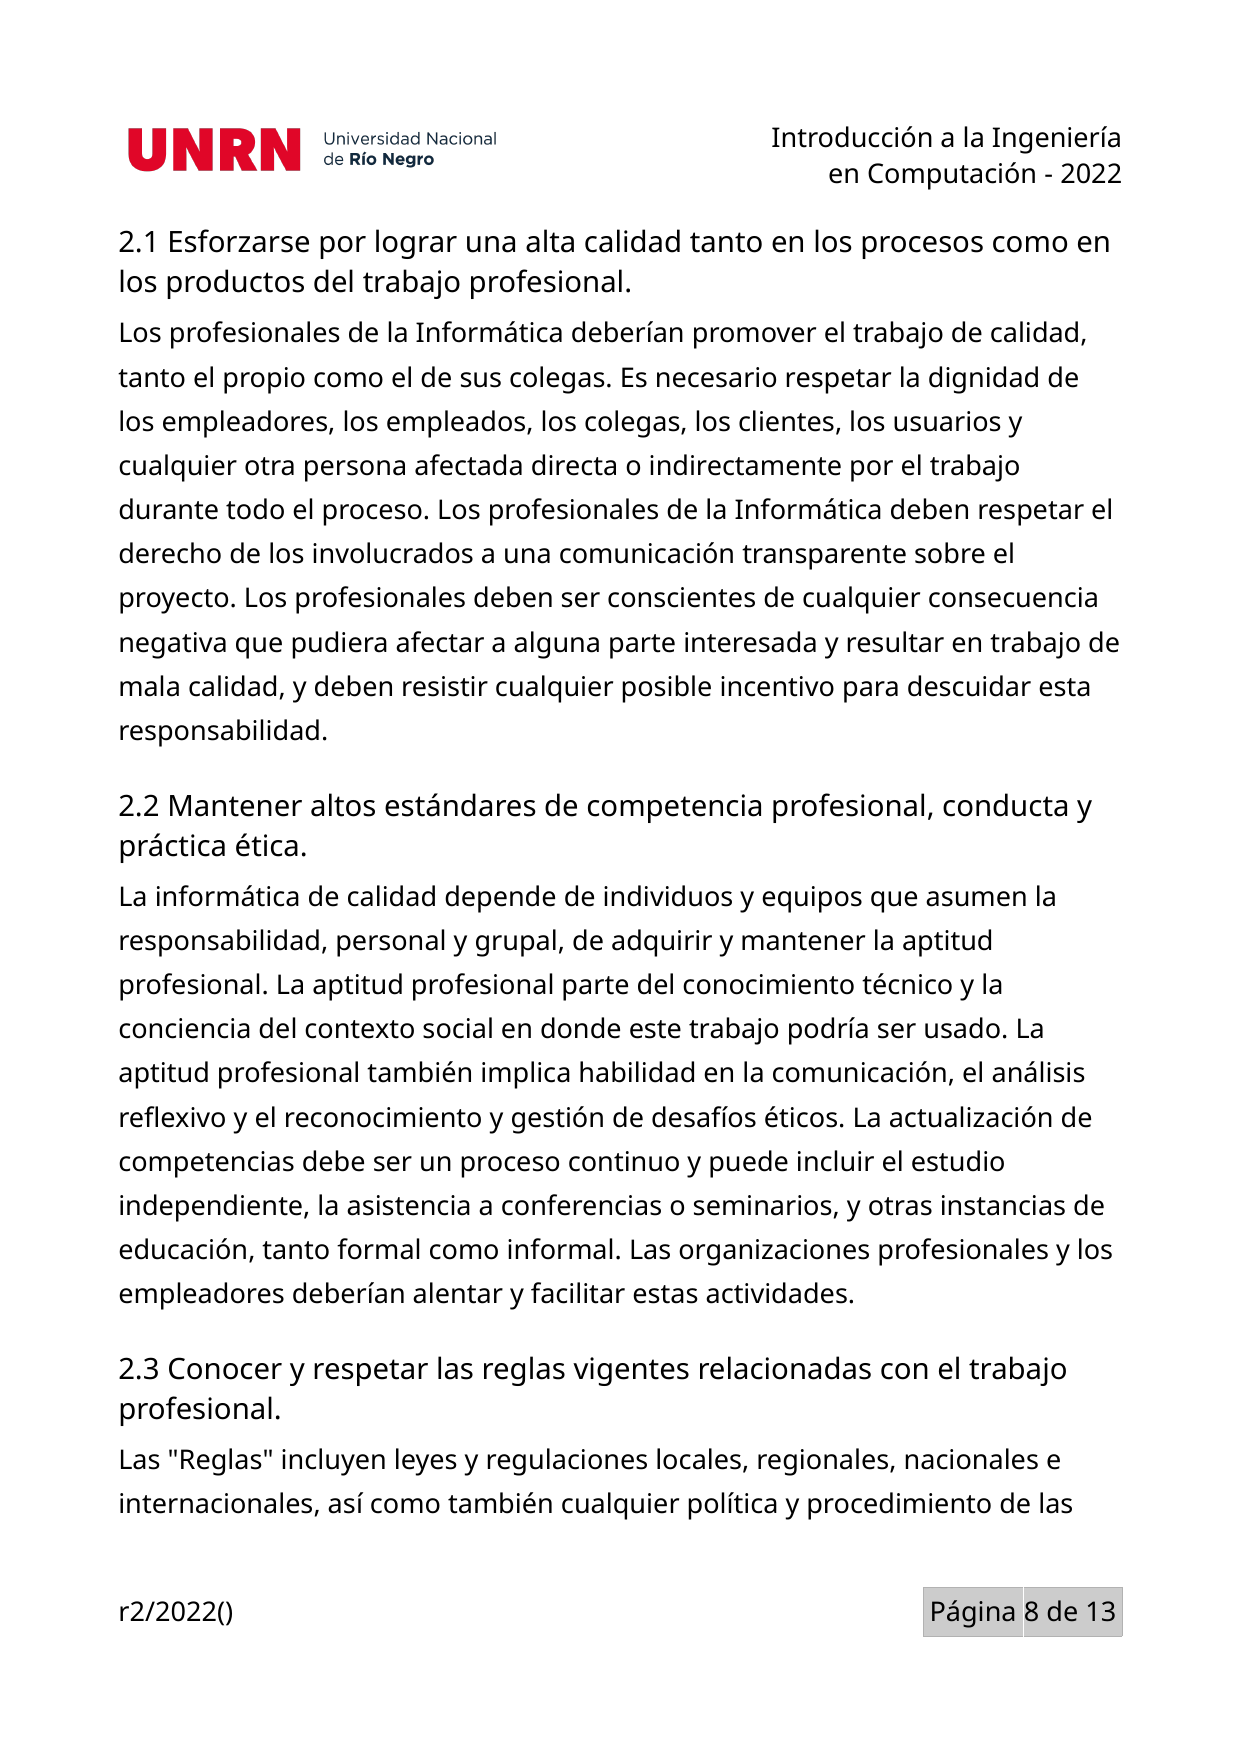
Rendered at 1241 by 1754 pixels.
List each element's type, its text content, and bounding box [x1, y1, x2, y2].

picture [118, 118, 505, 180]
subtitle 2.3 Conocer y respetar las reglas vigentes relacionadas con el trabajo profesional. [118, 1348, 1122, 1428]
text Las "Reglas" incluyen leyes y regulaciones locales, regionales, nacionales e internacionales, así como también cualquier política y procedimiento de las [118, 1441, 1122, 1522]
subtitle 2.2 Mantener altos estándares de competencia profesional, conducta y práctica ética. [118, 785, 1122, 865]
subtitle 2.1 Esforzarse por lograr una alta calidad tanto en los procesos como en los productos del trabajo profesional. [118, 221, 1122, 301]
text La informática de calidad depende de individuos y equipos que asumen la responsabilidad, personal y grupal, de adquirir y mantener la aptitud profesional. La aptitud profesional parte del conocimiento técnico y la conciencia del contexto social en donde este trabajo podría ser usado. La aptitud profesional también implica habilidad en la comunicación, el análisis reflexivo y el reconocimiento y gestión de desafíos éticos. La actualización de competencias debe ser un proceso continuo y puede incluir el estudio independiente, la asistencia a conferencias o seminarios, y otras instancias de educación, tanto formal como informal. Las organizaciones profesionales y los empleadores deberían alentar y facilitar estas actividades. [118, 877, 1122, 1312]
text Los profesionales de la Informática deberían promover el trabajo de calidad, tanto el propio como el de sus colegas. Es necesario respetar la dignidad de los empleadores, los empleados, los colegas, los clientes, los usuarios y cualquier otra persona afectada directa o indirectamente por el trabajo durante todo el proceso. Los profesionales de la Informática deben respetar el derecho de los involucrados a una comunicación transparente sobre el proyecto. Los profesionales deben ser conscientes de cualquier consecuencia negativa que pudiera afectar a alguna parte interesada y resultar en trabajo de mala calidad, y deben resistir cualquier posible incentivo para descuidar esta responsabilidad. [118, 314, 1122, 748]
